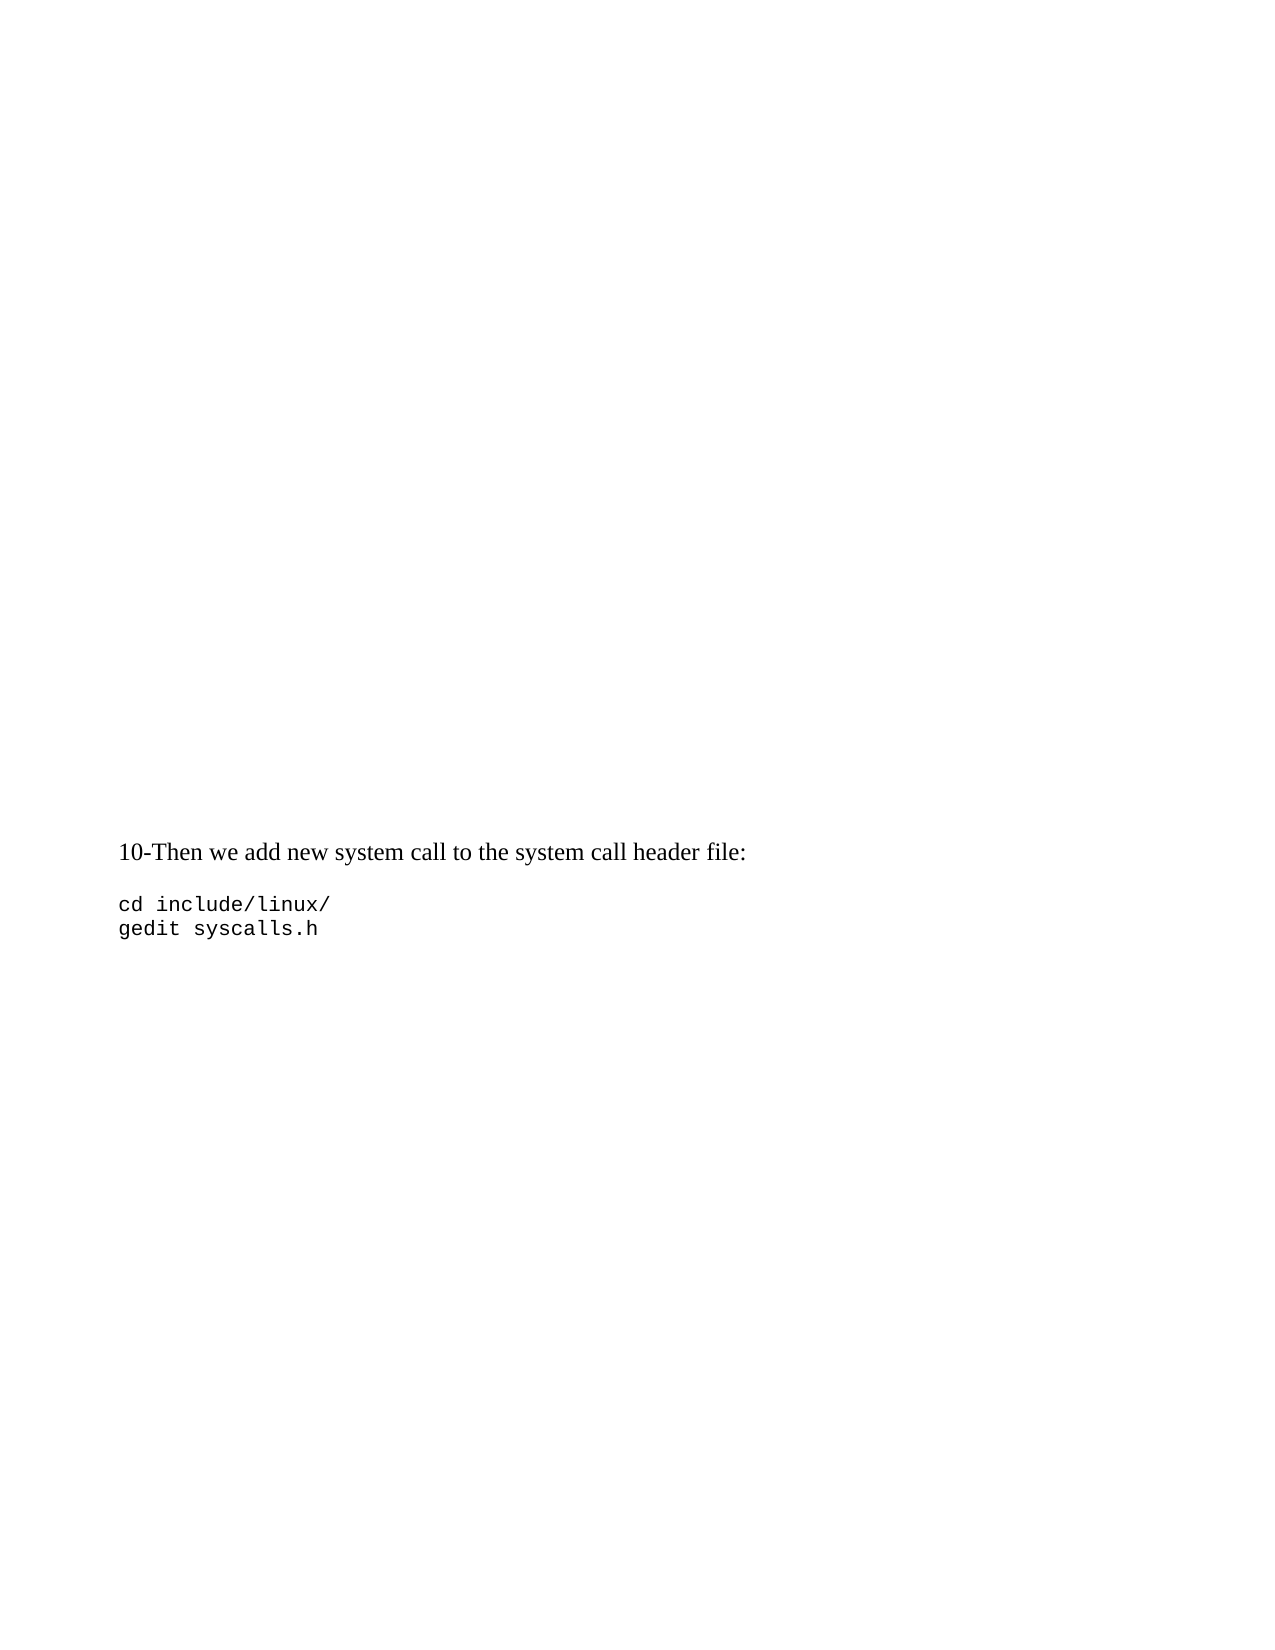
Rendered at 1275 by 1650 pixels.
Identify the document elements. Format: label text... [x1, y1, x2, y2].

text cd include/linux/ [118, 894, 1157, 918]
text gedit syscalls.h [118, 918, 1157, 942]
text 10-Then we add new system call to the system call header file: [118, 837, 1157, 866]
